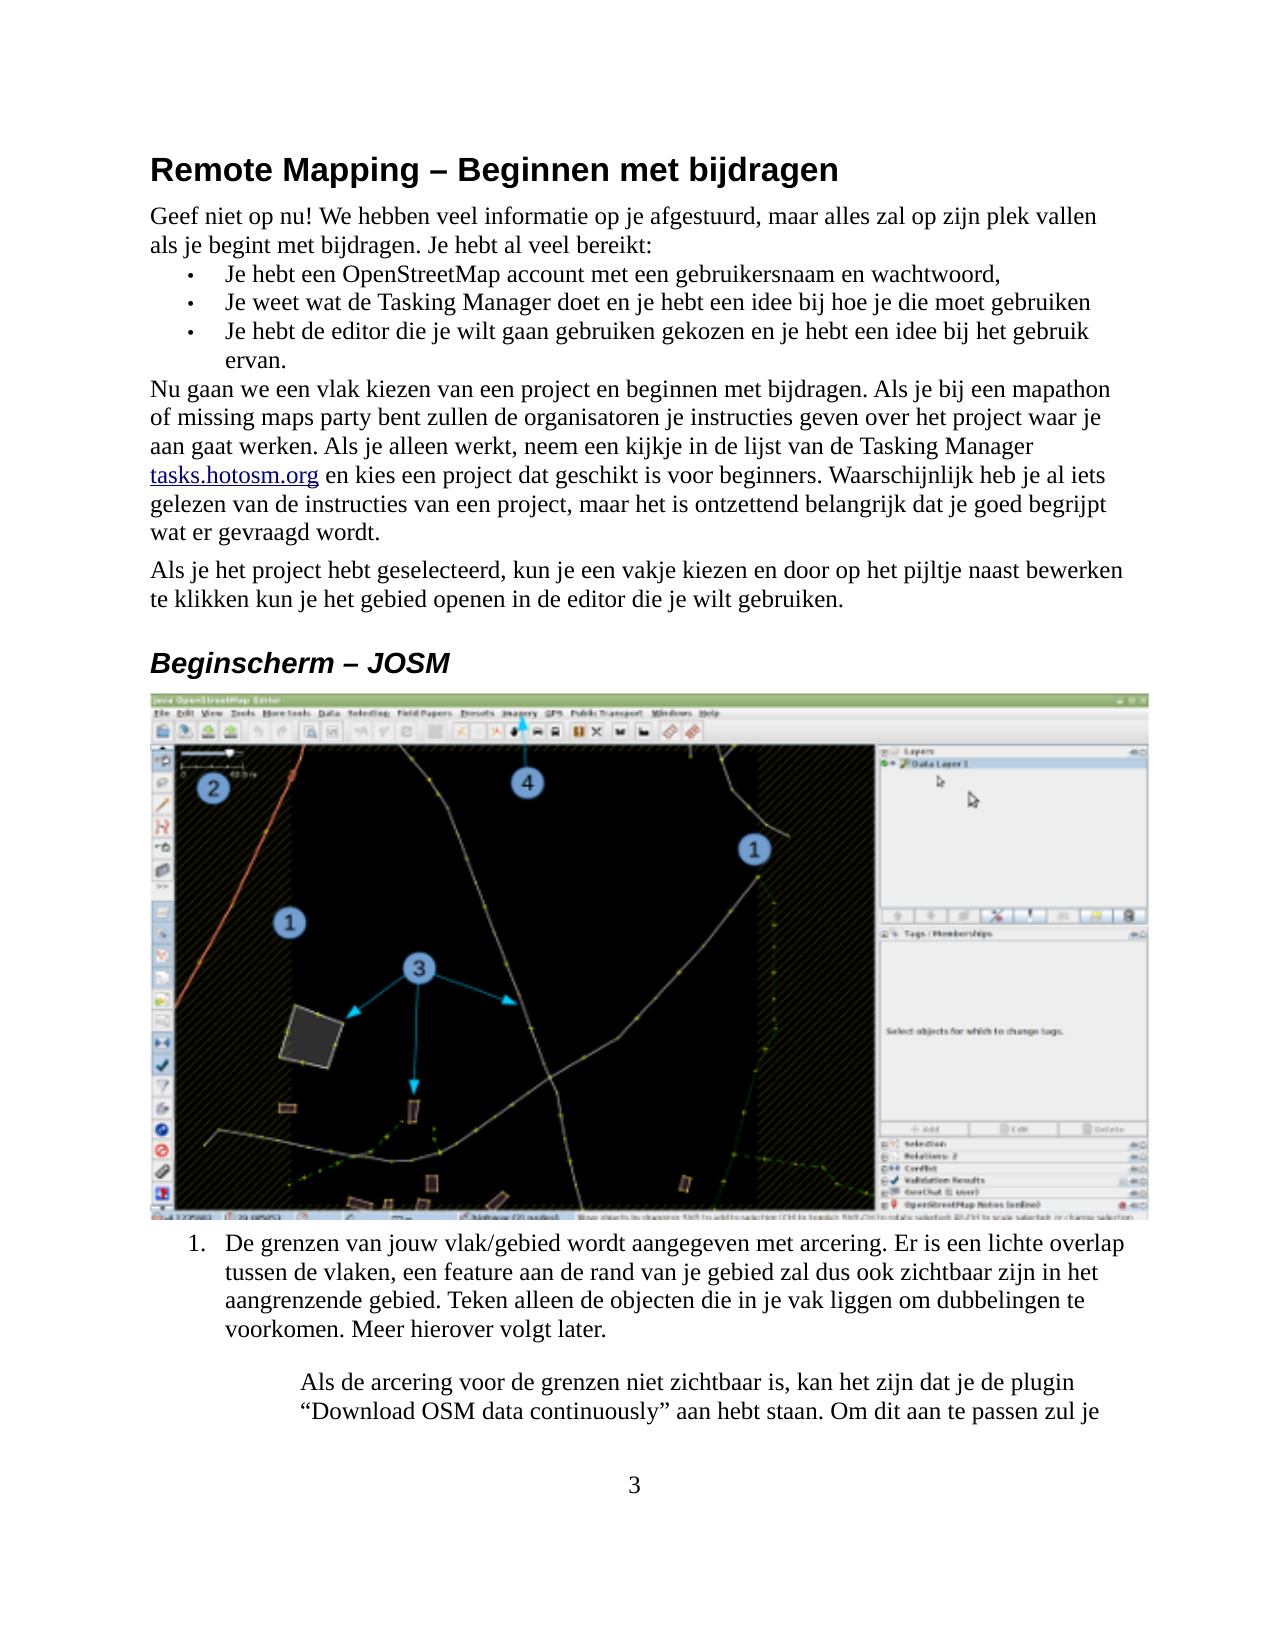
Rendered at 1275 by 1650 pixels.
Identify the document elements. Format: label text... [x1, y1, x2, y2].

list De grenzen van jouw vlak/gebied wordt aangegeven met arcering. Er is een lichte overlap tussen de vlaken, een feature aan de rand van je gebied zal dus ook zichtbaar zijn in het aangrenzende gebied. Teken alleen de objecten die in je vak liggen om dubbelingen te voorkomen. Meer hierover volgt later. [187, 1228, 1125, 1343]
list Als de arcering voor de grenzen niet zichtbaar is, kan het zijn dat je de plugin “Download OSM data continuously” aan hebt staan. Om dit aan te passen zul je [262, 1367, 1125, 1424]
text Als je het project hebt geselecteerd, kun je een vakje kiezen en door op het pijltje naast bewerken te klikken kun je het gebied openen in de editor die je wilt gebruiken. [150, 555, 1125, 613]
text Nu gaan we een vlak kiezen van een project en beginnen met bijdragen. Als je bij een mapathon of missing maps party bent zullen de organisatoren je instructies geven over het project waar je aan gaat werken. Als je alleen werkt, neem een kijkje in de lijst van de Tasking Manager tasks.hotosm.org en kies een project dat geschikt is voor beginners. Waarschijnlijk heb je al iets gelezen van de instructies van een project, maar het is ontzettend belangrijk dat je goed begrijpt wat er gevraagd wordt. [150, 374, 1125, 546]
picture [150, 692, 1151, 1220]
list Je weet wat de Tasking Manager doet en je hebt een idee bij hoe je die moet gebruiken [187, 287, 1125, 316]
list Je hebt een OpenStreetMap account met een gebruikersnaam en wachtwoord, [187, 259, 1125, 287]
text Geef niet op nu! We hebben veel informatie op je afgestuurd, maar alles zal op zijn plek vallen als je begint met bijdragen. Je hebt al veel bereikt: [150, 201, 1125, 259]
subtitle Beginscherm – JOSM [150, 647, 1125, 680]
list Je hebt de editor die je wilt gaan gebruiken gekozen en je hebt een idee bij het gebruik ervan. [187, 316, 1125, 374]
subtitle Remote Mapping – Beginnen met bijdragen [150, 150, 1125, 189]
